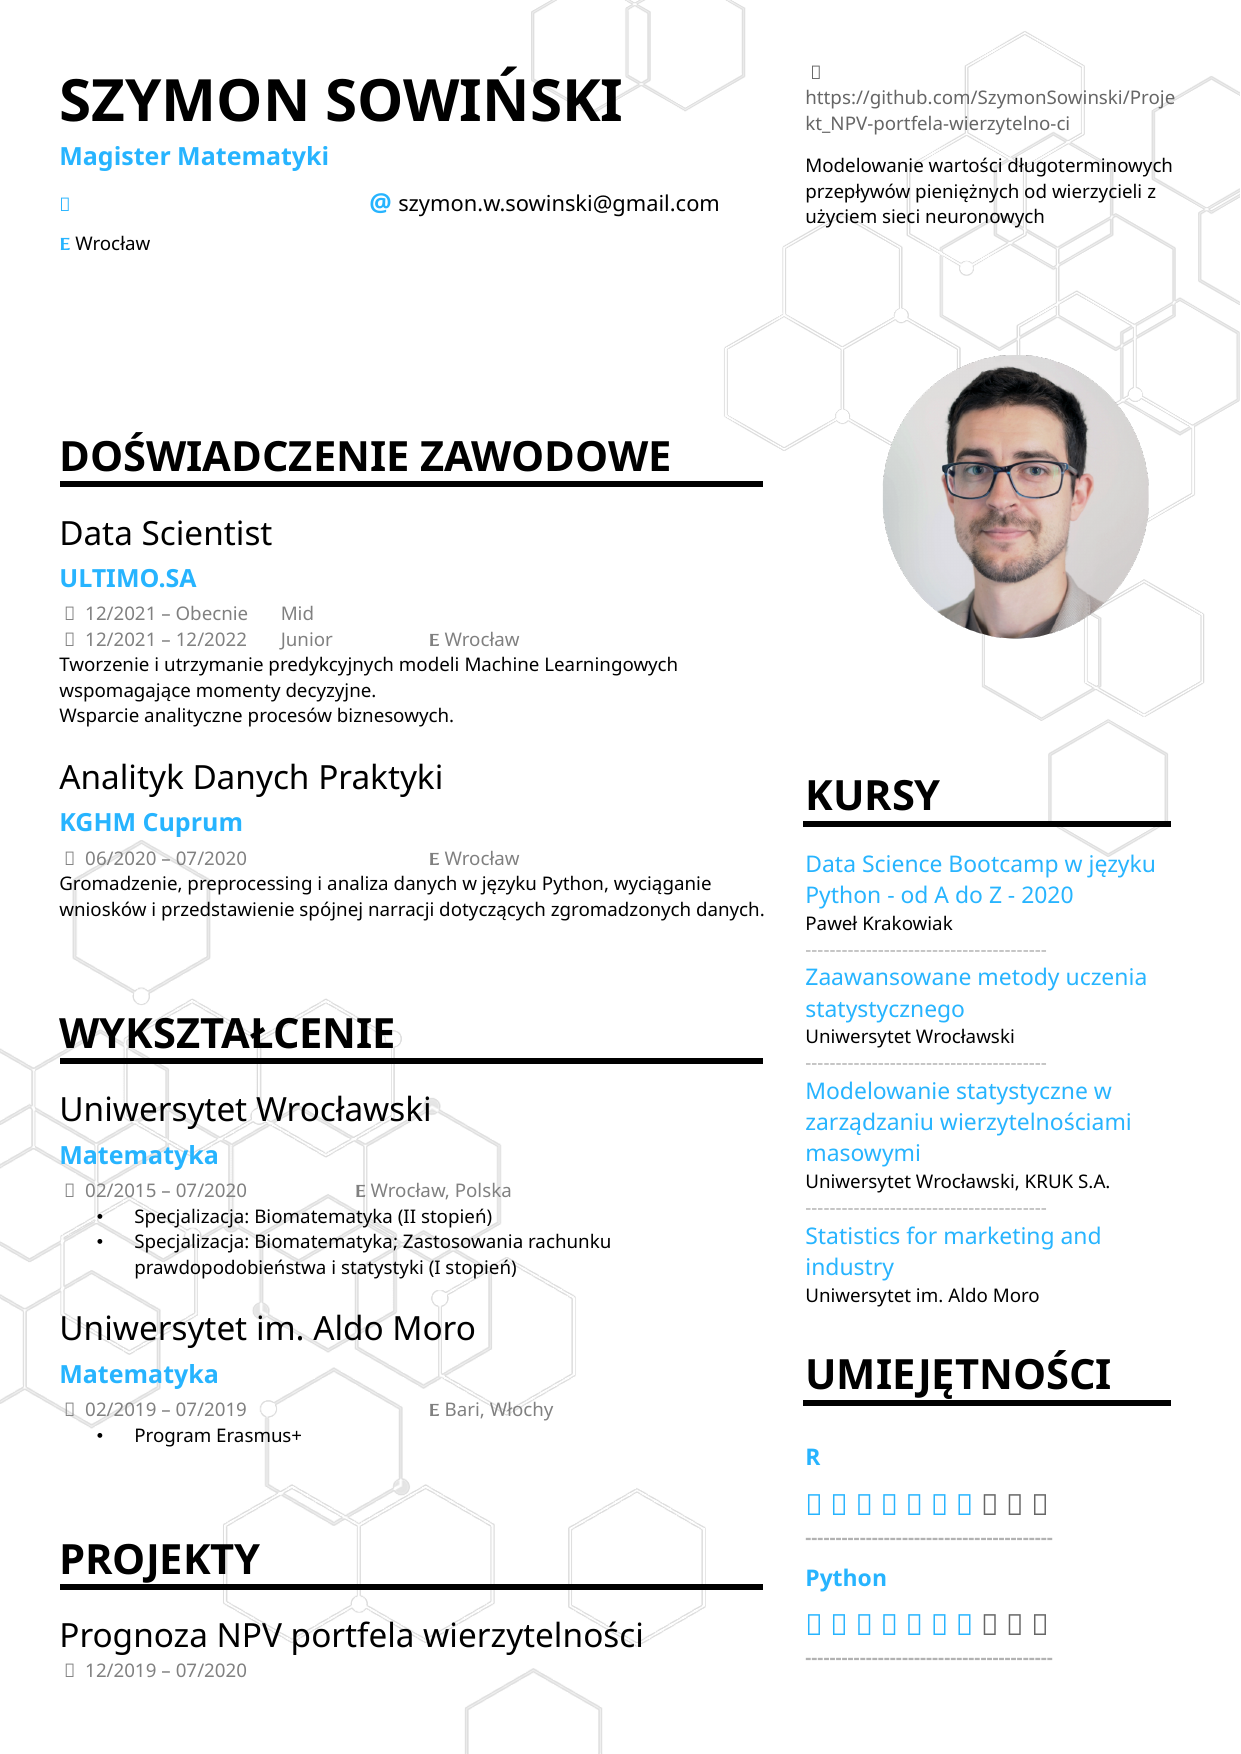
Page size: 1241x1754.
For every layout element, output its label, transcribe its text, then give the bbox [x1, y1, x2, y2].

text  12/2019 – 07/2020 [717, 1658, 776, 1683]
text Matematyka [717, 1357, 776, 1391]
text           ----------------------------------------- [805, 1484, 1181, 1550]
text Uniwersytet im. Aldo Moro [805, 1282, 1181, 1308]
text Zaawansowane metody uczenia statystycznego [805, 961, 1181, 1024]
text Statistics for marketing and industry [805, 1220, 1181, 1282]
picture [882, 305, 1149, 689]
text ULTIMO.SA [59, 561, 523, 595]
text Matematyka [717, 1138, 776, 1172]
text Paweł Krakowiak [805, 910, 1181, 936]
text           ----------------------------------------- [805, 1605, 1181, 1670]
list Program Erasmus+ [717, 1422, 776, 1448]
text  12/2021 – 12/2022 Junior  Wrocław [59, 626, 523, 652]
text Modelowanie statystyczne w zarządzaniu wierzytelnościami masowymi [805, 1075, 1181, 1169]
text Data Science Bootcamp w języku Python - od A do Z - 2020 [805, 877, 1181, 910]
text DOŚWIADCZENIE ZAWODOWE [59, 427, 523, 484]
text Prognoza NPV portfela wierzytelności [717, 1612, 776, 1658]
text ---------------------------------------- [805, 1194, 1181, 1220]
text Magister Matematyki [59, 138, 523, 173]
text SZYMON SOWIŃSKI [59, 59, 523, 138]
list Specjalizacja: Biomatematyka; Zastosowania rachunku prawdopodobieństwa i statystyki (I stopień) [717, 1229, 776, 1280]
text Uniwersytet Wrocławski [717, 1086, 776, 1132]
text Tworzenie i utrzymanie predykcyjnych modeli Machine Learningowych wspomagające momenty decyzyjne. [59, 652, 523, 703]
text PROJEKTY [717, 1530, 776, 1587]
text Analityk Danych Praktyki [59, 754, 523, 799]
text Python [805, 1562, 1181, 1593]
text Wsparcie analityczne procesów biznesowych. [59, 703, 523, 728]
text KGHM Cuprum [59, 805, 523, 824]
list Specjalizacja: Biomatematyka (II stopień) [717, 1203, 776, 1229]
text  Wrocław [59, 230, 523, 256]
text ---------------------------------------- [805, 936, 1181, 961]
text UMIEJĘTNOŚCI [805, 1344, 1181, 1401]
text Data Scientist [59, 509, 523, 555]
text  02/2015 – 07/2020  Wrocław, Polska [717, 1178, 776, 1203]
text  @ szymon.w.sowinski@gmail.com [59, 184, 523, 218]
text  02/2019 – 07/2019  Bari, Włochy [717, 1397, 776, 1422]
text Uniwersytet Wrocławski, KRUK S.A. [805, 1169, 1181, 1194]
text ---------------------------------------- [805, 1049, 1181, 1075]
text R [805, 1441, 1181, 1473]
text Uniwersytet im. Aldo Moro [717, 1305, 776, 1351]
text WYKSZTAŁCENIE [717, 1004, 776, 1061]
text Uniwersytet Wrocławski [805, 1024, 1181, 1049]
text  12/2021 – Obecnie Mid [59, 601, 523, 626]
